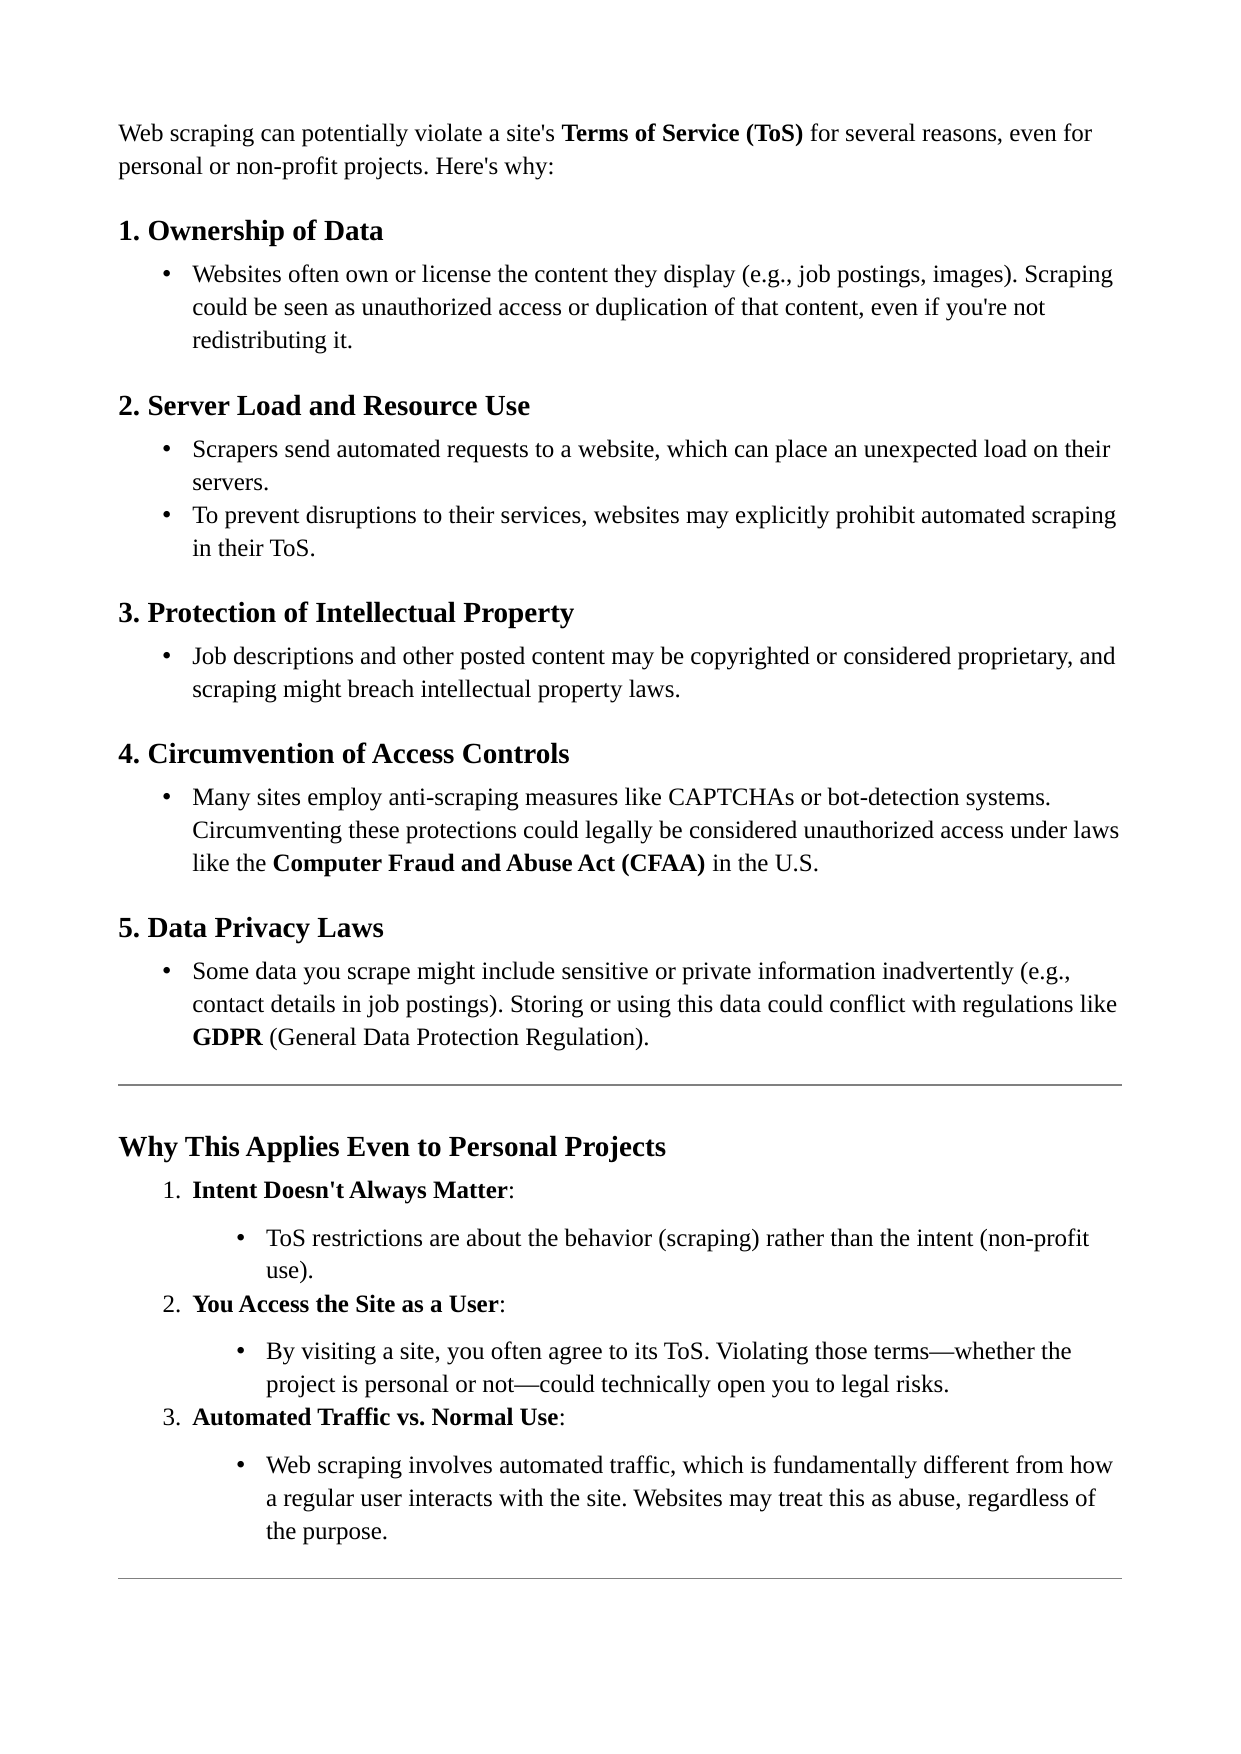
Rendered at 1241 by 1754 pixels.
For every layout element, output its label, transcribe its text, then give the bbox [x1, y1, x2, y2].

list By visiting a site, you often agree to its ToS. Violating those terms—whether the project is personal or not—could technically open you to legal risks. [236, 1336, 1122, 1398]
subtitle 2. Server Load and Resource Use [118, 388, 1122, 421]
subtitle 4. Circumvention of Access Controls [118, 736, 1122, 770]
list Many sites employ anti-scraping measures like CAPTCHAs or bot-detection systems. Circumventing these protections could legally be considered unauthorized access under laws like the Computer Fraud and Abuse Act (CFAA) in the U.S. [162, 782, 1122, 877]
list Scrapers send automated requests to a website, which can place an unexpected load on their servers. [162, 434, 1122, 495]
subtitle 1. Ownership of Data [118, 213, 1122, 247]
subtitle 3. Protection of Intellectual Property [118, 595, 1122, 628]
list Automated Traffic vs. Normal Use: [162, 1402, 1122, 1431]
list Websites often own or license the content they display (e.g., job postings, images). Scraping could be seen as unauthorized access or duplication of that content, even if you're not redistributing it. [162, 259, 1122, 354]
subtitle Why This Applies Even to Personal Projects [118, 1129, 1122, 1162]
text Web scraping can potentially violate a site's Terms of Service (ToS) for several reasons, even for personal or non-profit projects. Here's why: [118, 118, 1122, 180]
list Some data you scrape might include sensitive or private information inadvertently (e.g., contact details in job postings). Storing or using this data could conflict with regulations like GDPR (General Data Protection Regulation). [162, 956, 1122, 1051]
list Intent Doesn't Always Matter: [162, 1175, 1122, 1204]
list Job descriptions and other posted content may be copyrighted or considered proprietary, and scraping might breach intellectual property laws. [162, 641, 1122, 703]
list ToS restrictions are about the behavior (scraping) rather than the intent (non-profit use). [236, 1223, 1122, 1284]
list You Access the Site as a User: [162, 1289, 1122, 1317]
list Web scraping involves automated traffic, which is fundamentally different from how a regular user interacts with the site. Websites may treat this as abuse, regardless of the purpose. [236, 1450, 1122, 1545]
list To prevent disruptions to their services, websites may explicitly prohibit automated scraping in their ToS. [162, 500, 1122, 561]
subtitle 5. Data Privacy Laws [118, 910, 1122, 944]
